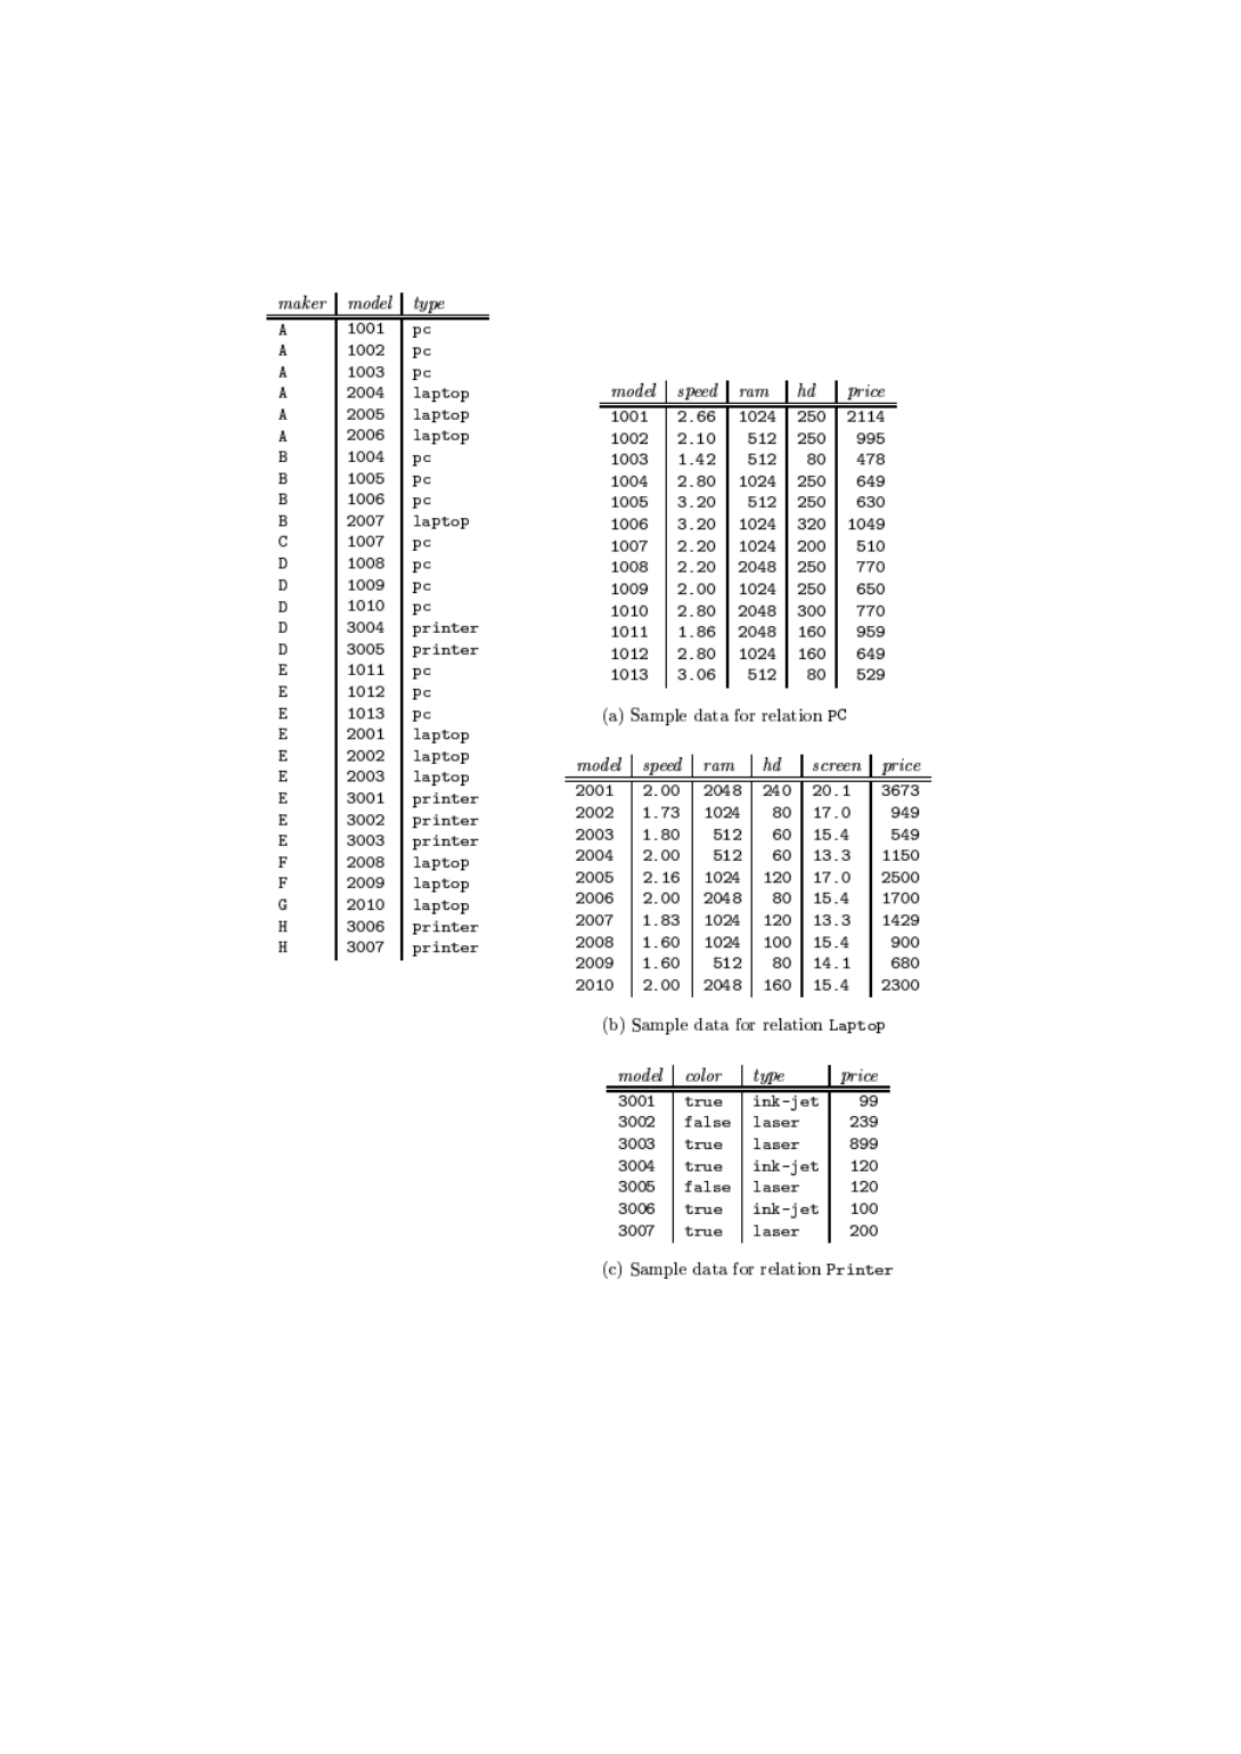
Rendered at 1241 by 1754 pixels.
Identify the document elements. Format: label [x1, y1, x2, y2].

picture [118, 159, 1059, 1491]
